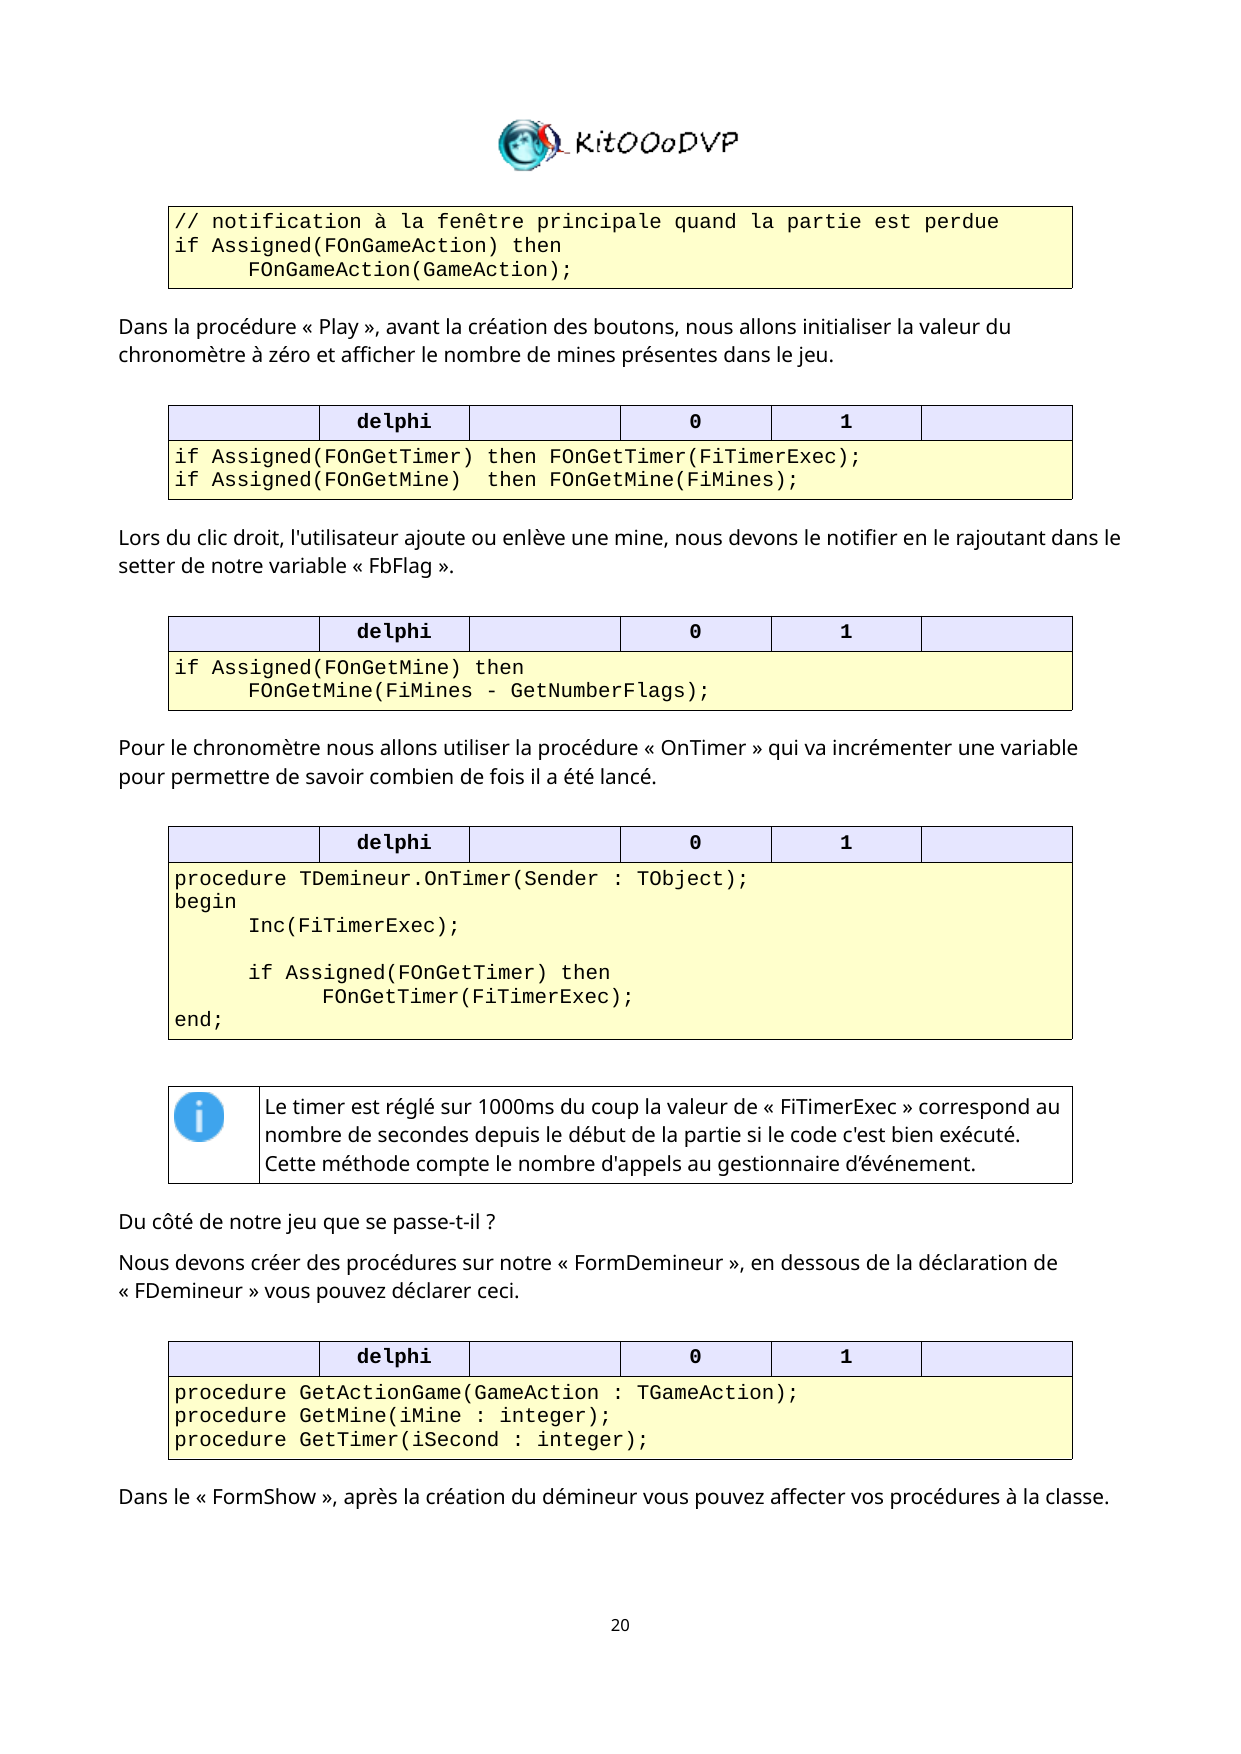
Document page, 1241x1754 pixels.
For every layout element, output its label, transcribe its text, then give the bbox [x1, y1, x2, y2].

table_header delphi [320, 406, 469, 440]
table_header 0 [621, 617, 771, 651]
table_header [922, 617, 1072, 651]
table_header [470, 827, 620, 862]
table_header [169, 1087, 259, 1183]
table_header 1 [772, 406, 921, 440]
table_header 0 [621, 406, 771, 440]
table_cell // notification à la fenêtre principale quand la partie est perdue if Assigned(FOnGameAction) then FOnGameAction(GameAction); [169, 207, 1072, 288]
table_header [922, 1342, 1072, 1376]
table_header [169, 406, 319, 440]
text Lors du clic droit, l'utilisateur ajoute ou enlève une mine, nous devons le notifier en le rajoutant dans le setter de notre variable « FbFlag ». [118, 523, 1122, 579]
table_header 1 [772, 617, 921, 651]
text Dans la procédure « Play », avant la création des boutons, nous allons initialiser la valeur du chronomètre à zéro et afficher le nombre de mines présentes dans le jeu. [118, 312, 1122, 369]
table_header [169, 827, 319, 862]
table_header [169, 1342, 319, 1376]
table_header [922, 827, 1072, 862]
picture [174, 1092, 224, 1142]
table_header 1 [772, 827, 921, 862]
table_header delphi [320, 1342, 469, 1376]
text Pour le chronomètre nous allons utiliser la procédure « OnTimer » qui va incrémenter une variable pour permettre de savoir combien de fois il a été lancé. [118, 733, 1122, 790]
table_header Le timer est réglé sur 1000ms du coup la valeur de « FiTimerExec » correspond au nombre de secondes depuis le début de la partie si le code c'est bien exécuté. Cette méthode compte le nombre d'appels au gestionnaire d’événement. [260, 1087, 1072, 1183]
table_cell if Assigned(FOnGetTimer) then FOnGetTimer(FiTimerExec); if Assigned(FOnGetMine) then FOnGetMine(FiMines); [169, 441, 1072, 499]
table_header [470, 617, 620, 651]
table_header 1 [772, 1342, 921, 1376]
table_header [922, 406, 1072, 440]
text Du côté de notre jeu que se passe-t-il ? [118, 1207, 1122, 1235]
text Nous devons créer des procédures sur notre « FormDemineur », en dessous de la déclaration de « FDemineur » vous pouvez déclarer ceci. [118, 1248, 1122, 1304]
table_header 0 [621, 1342, 771, 1376]
table_header [470, 406, 620, 440]
table_cell if Assigned(FOnGetMine) then FOnGetMine(FiMines - GetNumberFlags); [169, 652, 1072, 710]
table_cell procedure GetActionGame(GameAction : TGameAction); procedure GetMine(iMine : integer); procedure GetTimer(iSecond : integer); [169, 1377, 1072, 1458]
picture [497, 118, 743, 173]
table_header [470, 1342, 620, 1376]
table_header 0 [621, 827, 771, 862]
table_header delphi [320, 617, 469, 651]
text Dans le « FormShow », après la création du démineur vous pouvez affecter vos procédures à la classe. [118, 1482, 1122, 1511]
table_header [169, 617, 319, 651]
table_cell procedure TDemineur.OnTimer(Sender : TObject); begin Inc(FiTimerExec); if Assigned(FOnGetTimer) then FOnGetTimer(FiTimerExec); end; [169, 863, 1072, 1039]
table_header delphi [320, 827, 469, 862]
